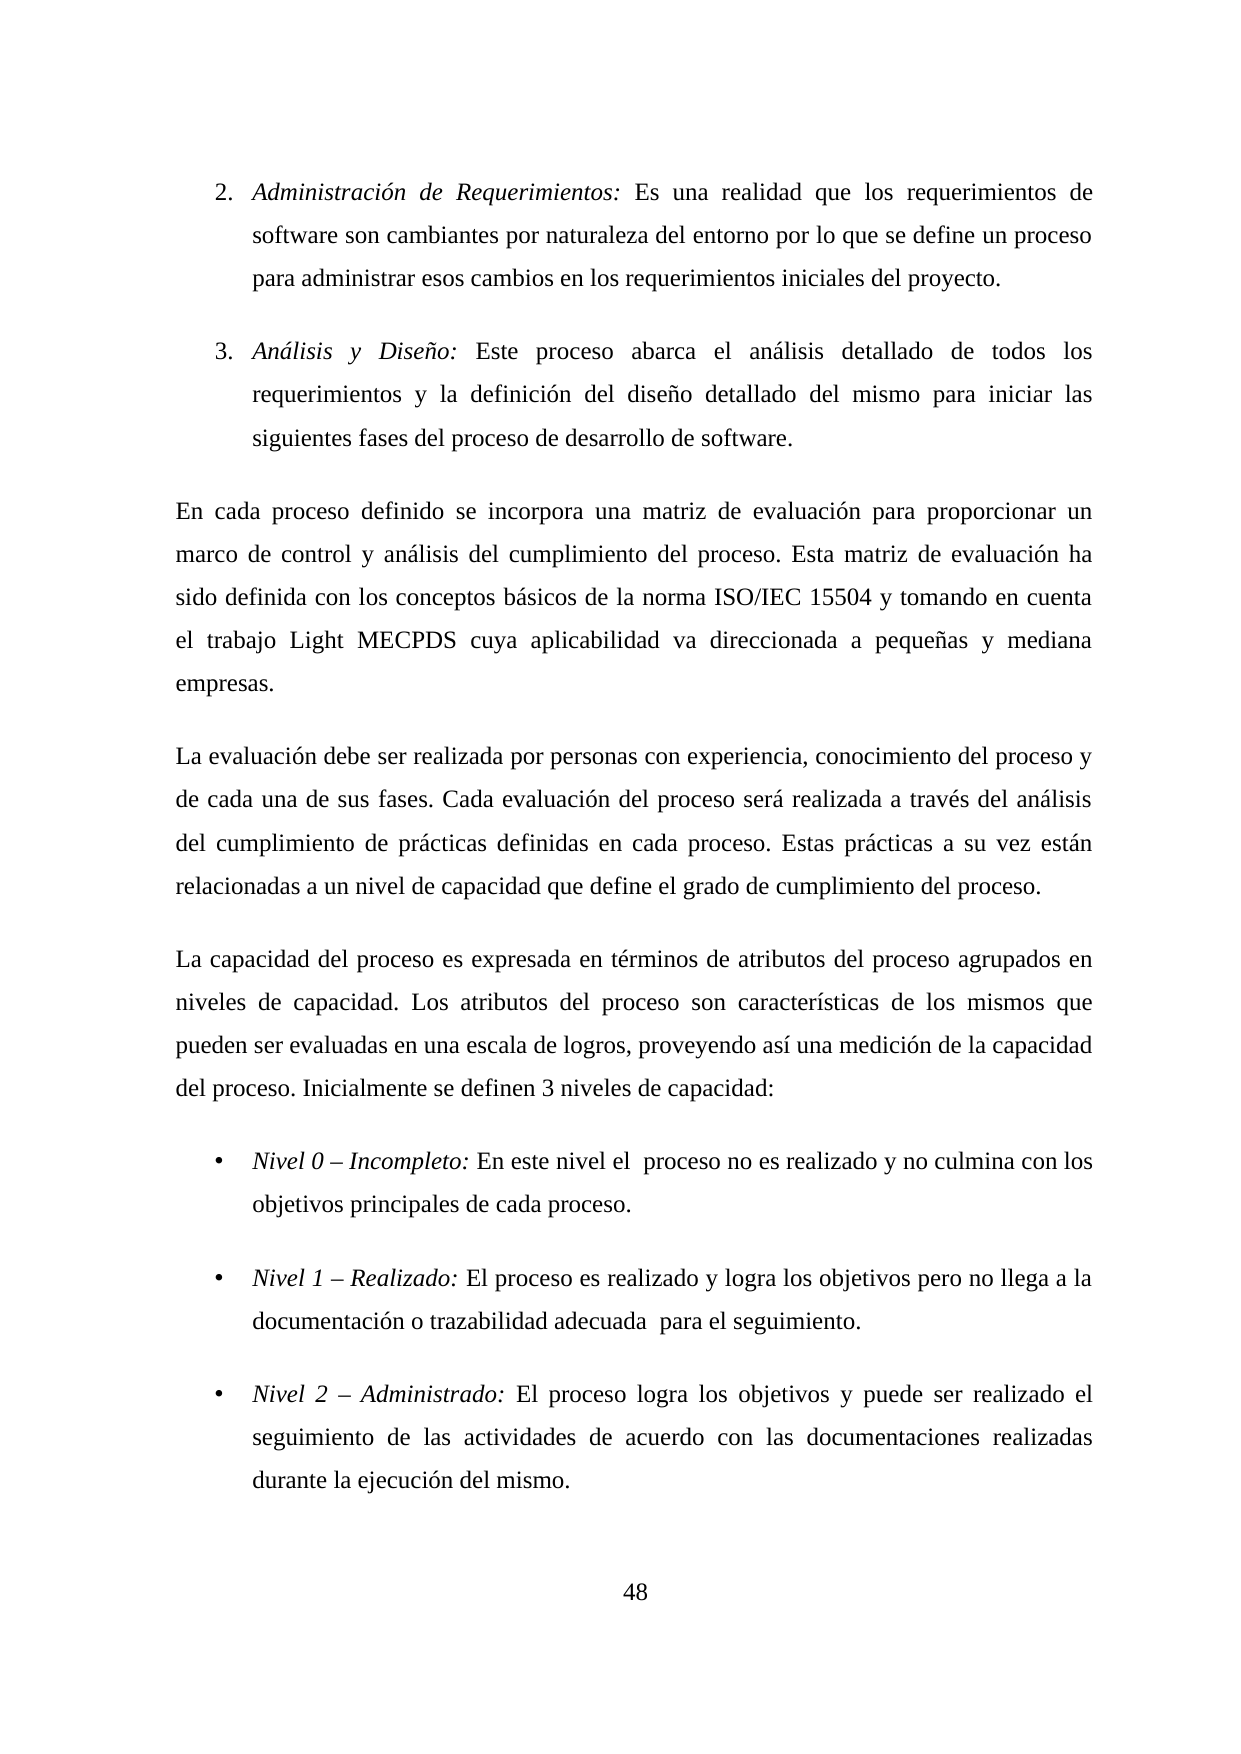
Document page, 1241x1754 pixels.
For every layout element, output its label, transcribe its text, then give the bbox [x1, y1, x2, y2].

list Nivel 2 – Administrado: El proceso logra los objetivos y puede ser realizado el seguimiento de las actividades de acuerdo con las documentaciones realizadas durante la ejecución del mismo. [214, 1379, 1093, 1494]
list Nivel 1 – Realizado: El proceso es realizado y logra los objetivos pero no llega a la documentación o trazabilidad adecuada para el seguimiento. [214, 1263, 1093, 1334]
list En cada proceso definido se incorpora una matriz de evaluación para proporcionar un marco de control y análisis del cumplimiento del proceso. Esta matriz de evaluación ha sido definida con los conceptos básicos de la norma ISO/IEC 15504 y tomando en cuenta el trabajo Light MECPDS cuya aplicabilidad va direccionada a pequeñas y mediana empresas. [175, 496, 1093, 697]
list La capacidad del proceso es expresada en términos de atributos del proceso agrupados en niveles de capacidad. Los atributos del proceso son características de los mismos que pueden ser evaluadas en una escala de logros, proveyendo así una medición de la capacidad del proceso. Inicialmente se definen 3 niveles de capacidad: [175, 944, 1093, 1102]
list Administración de Requerimientos: Es una realidad que los requerimientos de software son cambiantes por naturaleza del entorno por lo que se define un proceso para administrar esos cambios en los requerimientos iniciales del proyecto. [214, 177, 1093, 292]
list La evaluación debe ser realizada por personas con experiencia, conocimiento del proceso y de cada una de sus fases. Cada evaluación del proceso será realizada a través del análisis del cumplimiento de prácticas definidas en cada proceso. Estas prácticas a su vez están relacionadas a un nivel de capacidad que define el grado de cumplimiento del proceso. [175, 741, 1093, 899]
list Análisis y Diseño: Este proceso abarca el análisis detallado de todos los requerimientos y la definición del diseño detallado del mismo para iniciar las siguientes fases del proceso de desarrollo de software. [214, 336, 1093, 451]
list Nivel 0 – Incompleto: En este nivel el proceso no es realizado y no culmina con los objetivos principales de cada proceso. [214, 1146, 1093, 1218]
